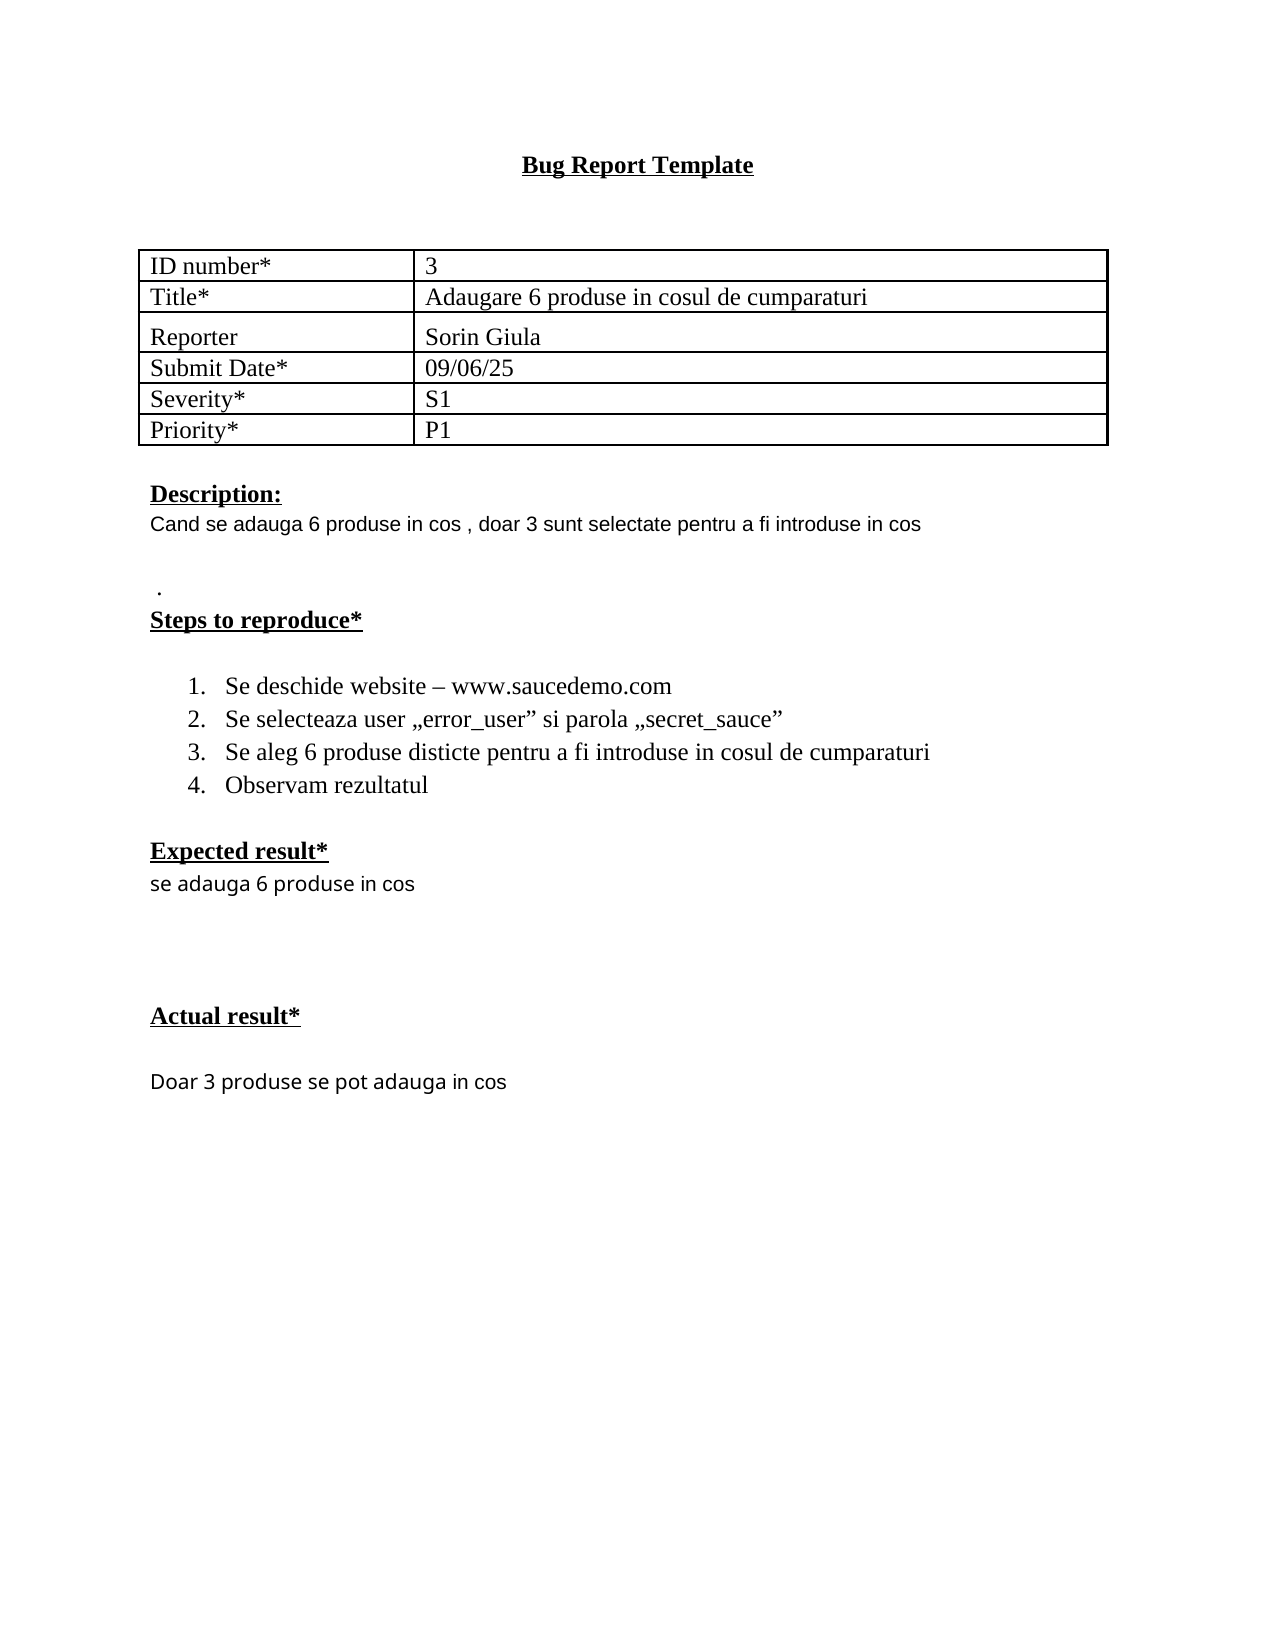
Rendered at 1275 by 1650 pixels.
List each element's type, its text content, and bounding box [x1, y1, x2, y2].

table_cell Submit Date* [140, 353, 413, 382]
text Description: [150, 479, 1125, 507]
text . [150, 572, 1125, 601]
table_cell Reporter [140, 313, 413, 351]
text Cand se adauga 6 produse in cos , doar 3 sunt selectate pentru a fi introduse in cos [150, 512, 1125, 536]
table_cell Title* [140, 282, 413, 311]
text Steps to reproduce* [150, 605, 1125, 634]
table_cell Priority* [140, 415, 413, 444]
table_cell 09/06/25 [415, 353, 1106, 382]
text Doar 3 produse se pot adauga in cos [150, 1067, 1125, 1095]
table_cell Adaugare 6 produse in cosul de cumparaturi [415, 282, 1106, 311]
text Bug Report Template [150, 150, 1125, 179]
list Se deschide website – www.saucedemo.com [187, 671, 1125, 700]
table_cell S1 [415, 384, 1106, 413]
list Se aleg 6 produse disticte pentru a fi introduse in cosul de cumparaturi [187, 737, 1125, 766]
list Observam rezultatul [187, 770, 1125, 799]
table_cell Severity* [140, 384, 413, 413]
list Se selecteaza user „error_user” si parola „secret_sauce” [187, 704, 1125, 733]
text Actual result* [150, 1001, 1125, 1029]
table_header 3 [415, 251, 1106, 280]
table_header ID number* [140, 251, 413, 280]
text Expected result* [150, 836, 1125, 865]
table_cell Sorin Giula [415, 313, 1106, 351]
table_cell P1 [415, 415, 1106, 444]
text se adauga 6 produse in cos [150, 869, 1125, 898]
